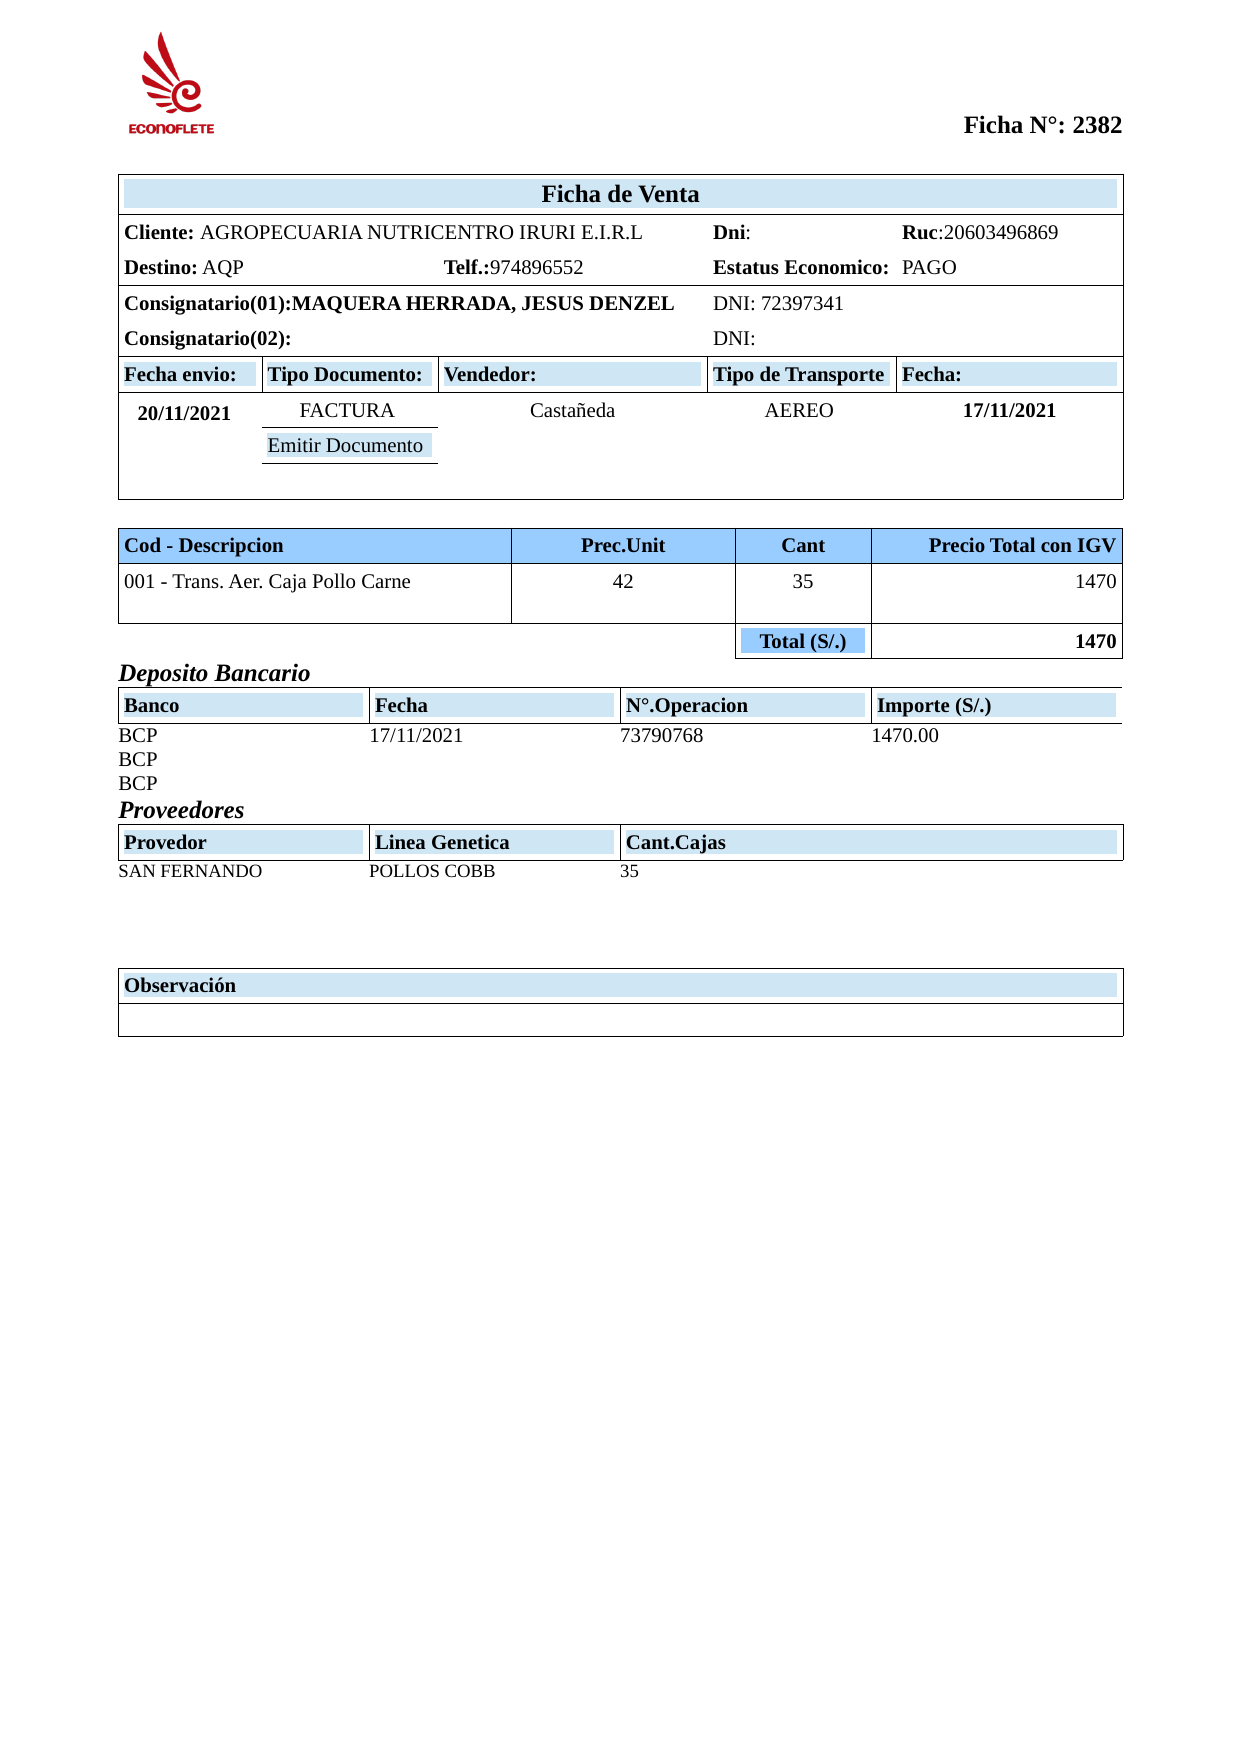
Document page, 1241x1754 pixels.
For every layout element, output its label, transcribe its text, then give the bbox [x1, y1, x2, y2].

table_cell [369, 903, 620, 924]
table_cell [369, 771, 620, 795]
table_header Precio Total con IGV [872, 529, 1122, 563]
picture [118, 31, 225, 134]
table_cell [871, 771, 1122, 795]
table_cell Dni: [707, 215, 896, 249]
table_cell Fecha envio: [119, 357, 262, 392]
table_cell Total (S/.) [736, 624, 871, 658]
table_cell Telf.:974896552 [438, 249, 707, 285]
table_cell AEREO [707, 393, 896, 498]
table_cell [620, 881, 1123, 903]
table_cell Tipo Documento: [263, 357, 438, 392]
table_cell [262, 464, 438, 498]
table_cell FACTURA [262, 393, 438, 427]
table_cell 1470 [872, 624, 1122, 658]
table_cell [620, 903, 1123, 924]
table_header Importe (S/.) [872, 688, 1122, 723]
table_cell DNI: 72397341 [707, 286, 1123, 321]
table_cell DNI: [707, 321, 1123, 356]
table_header Cant [736, 529, 871, 563]
table_cell 73790768 [620, 724, 871, 747]
table_cell Destino: AQP [119, 249, 438, 285]
table_cell [620, 771, 871, 795]
table_cell Castañeda [438, 393, 707, 498]
table_cell Fecha: [897, 357, 1123, 392]
table_cell Tipo de Transporte [708, 357, 896, 392]
table_cell 42 [512, 564, 735, 623]
table_cell [369, 747, 620, 771]
table_cell Estatus Economico: [707, 249, 896, 285]
table_cell 001 - Trans. Aer. Caja Pollo Carne [119, 564, 511, 623]
table_cell [118, 946, 369, 967]
table_cell Vendedor: [439, 357, 707, 392]
table_cell 35 [620, 861, 1123, 881]
table_cell [620, 747, 871, 771]
table_cell 1470.00 [871, 724, 1122, 747]
text Proveedores [118, 795, 1122, 824]
table_cell POLLOS COBB [369, 861, 620, 881]
table_cell Emitir Documento [262, 428, 438, 463]
table_header Ficha de Venta [119, 175, 1123, 214]
table_header Provedor [119, 825, 369, 859]
table_cell Consignatario(01):MAQUERA HERRADA, JESUS DENZEL [119, 286, 707, 321]
table_cell 17/11/2021 [369, 724, 620, 747]
table_cell PAGO [896, 249, 1123, 285]
table_cell [118, 881, 369, 903]
table_cell 17/11/2021 [896, 393, 1123, 498]
table_cell [369, 924, 620, 946]
table_header Linea Genetica [370, 825, 620, 859]
table_cell [369, 946, 620, 967]
table_cell [118, 624, 511, 658]
table_cell Consignatario(02): [119, 321, 707, 356]
table_cell SAN FERNANDO [118, 861, 369, 881]
table_cell Cliente: AGROPECUARIA NUTRICENTRO IRURI E.I.R.L [119, 215, 707, 249]
table_cell 20/11/2021 [119, 393, 262, 498]
table_header N°.Operacion [621, 688, 871, 723]
table_header Cod - Descripcion [119, 529, 511, 563]
table_cell BCP [118, 724, 369, 747]
table_cell [369, 881, 620, 903]
table_header Fecha [370, 688, 620, 723]
table_header Banco [119, 688, 369, 723]
table_cell [620, 946, 1123, 967]
table_cell BCP [118, 747, 369, 771]
table_cell [871, 747, 1122, 771]
table_header Cant.Cajas [621, 825, 1123, 859]
table_cell BCP [118, 771, 369, 795]
table_cell [620, 924, 1123, 946]
table_cell [118, 903, 369, 924]
table_cell [118, 924, 369, 946]
text Deposito Bancario [118, 658, 1122, 687]
table_header Observación [119, 969, 1123, 1003]
table_header Prec.Unit [512, 529, 735, 563]
table_cell 1470 [872, 564, 1122, 623]
table_cell [511, 624, 735, 658]
table_cell [119, 1004, 1123, 1036]
table_cell Ruc:20603496869 [896, 215, 1123, 249]
table_cell 35 [736, 564, 871, 623]
